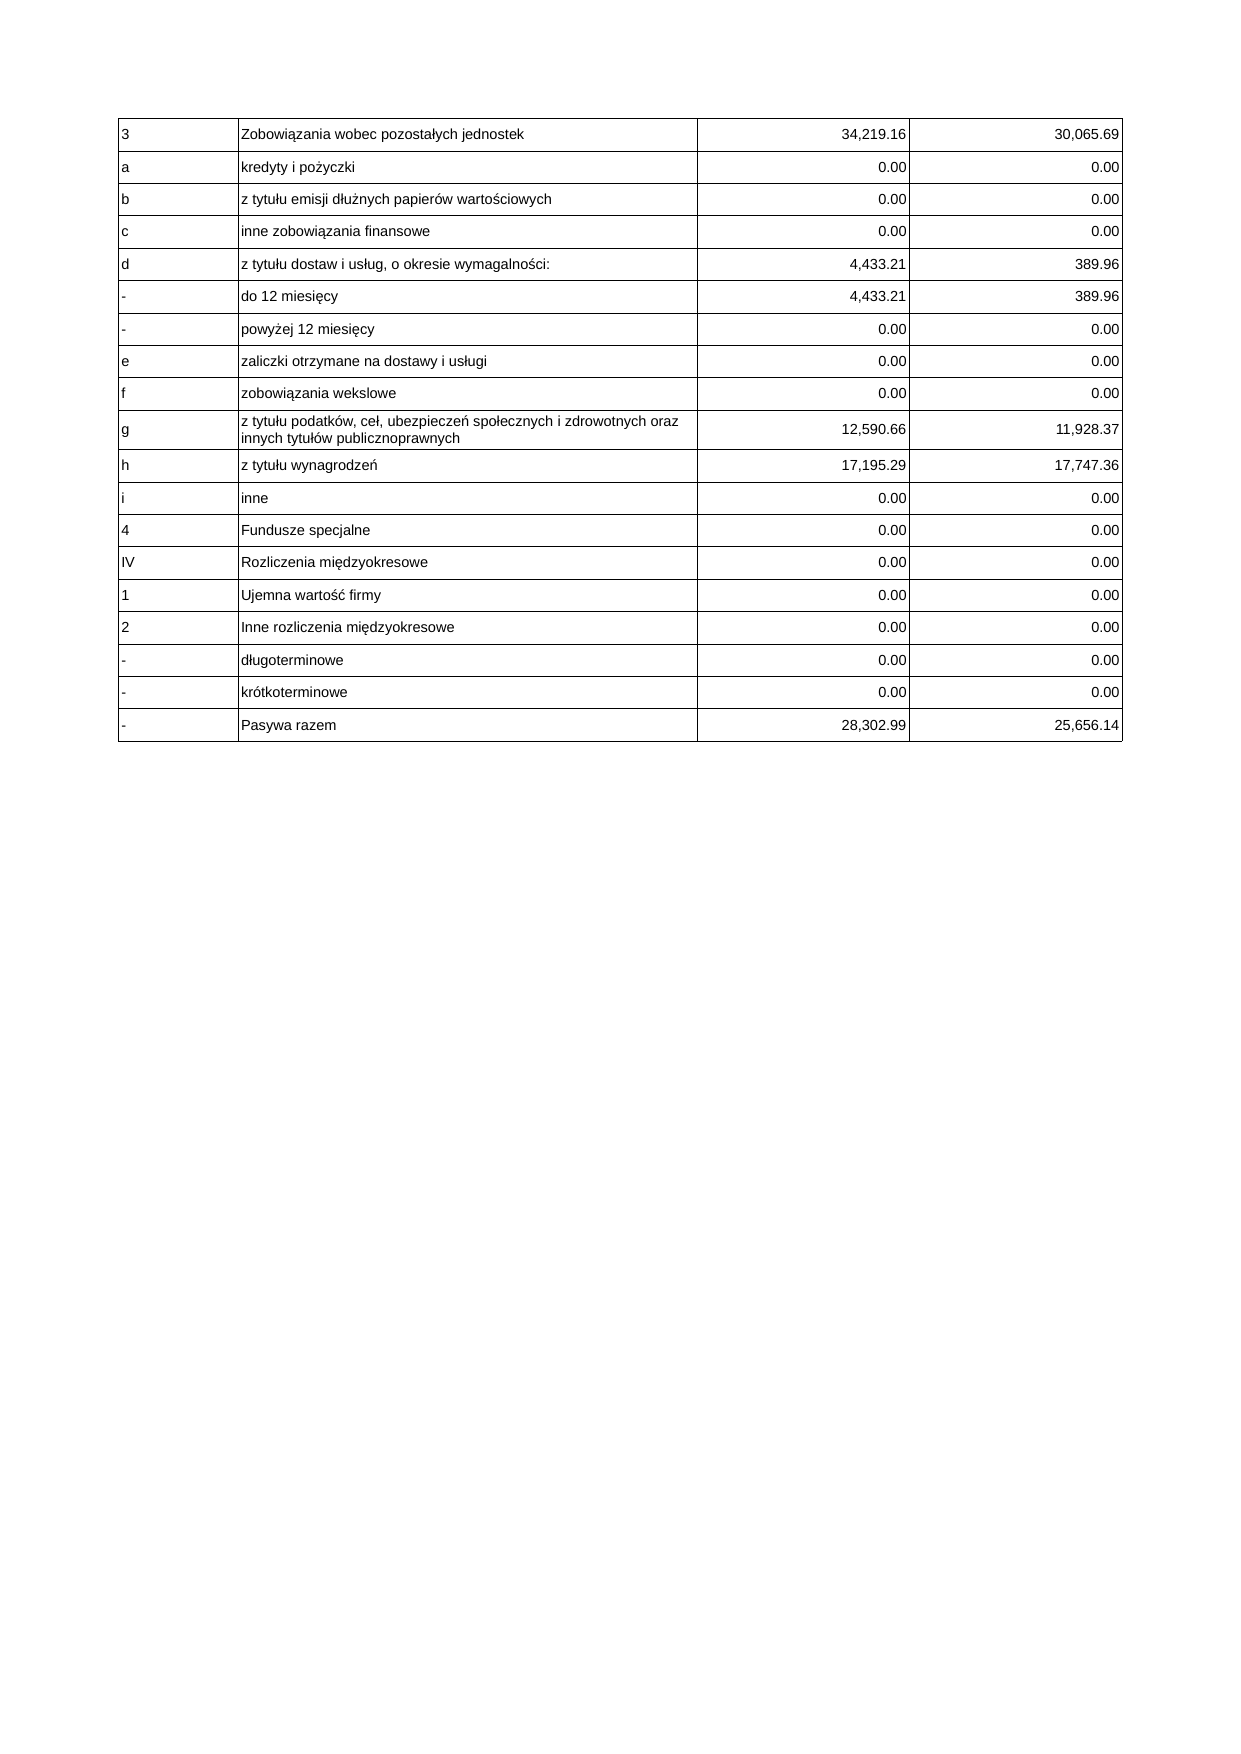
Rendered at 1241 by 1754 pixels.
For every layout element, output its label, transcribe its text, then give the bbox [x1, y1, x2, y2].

table_cell b [119, 184, 238, 215]
table_cell z tytułu emisji dłużnych papierów wartościowych [239, 184, 697, 215]
table_cell Pasywa razem [239, 709, 697, 741]
table_cell 1 [119, 580, 238, 611]
table_cell 0,00 [698, 216, 909, 248]
table_cell 4 [119, 515, 238, 546]
table_cell 0,00 [698, 152, 909, 183]
table_cell 0,00 [698, 677, 909, 708]
table_cell 12 590,66 [698, 411, 909, 449]
table_cell Zobowiązania wobec pozostałych jednostek [239, 119, 697, 151]
table_cell 11 928,37 [910, 411, 1122, 449]
table_cell - [119, 645, 238, 676]
table_cell - [119, 709, 238, 741]
table_cell 0,00 [910, 547, 1122, 579]
table_cell kredyty i pożyczki [239, 152, 697, 183]
table_cell inne zobowiązania finansowe [239, 216, 697, 248]
table_cell 30 065,69 [910, 119, 1122, 151]
table_cell c [119, 216, 238, 248]
table_cell h [119, 450, 238, 482]
table_cell z tytułu dostaw i usług, o okresie wymagalności: [239, 249, 697, 280]
table_cell Rozliczenia międzyokresowe [239, 547, 697, 579]
table_cell 0,00 [698, 378, 909, 410]
table_cell 0,00 [910, 612, 1122, 643]
table_cell 0,00 [910, 314, 1122, 345]
table_cell z tytułu podatków, ceł, ubezpieczeń społecznych i zdrowotnych oraz innych tytułów publicznoprawnych [239, 411, 697, 449]
table_cell zobowiązania wekslowe [239, 378, 697, 410]
table_cell 0,00 [910, 346, 1122, 377]
table_cell 0,00 [910, 378, 1122, 410]
table_cell 0,00 [910, 152, 1122, 183]
table_cell 0,00 [698, 547, 909, 579]
table_cell e [119, 346, 238, 377]
table_cell do 12 miesięcy [239, 281, 697, 312]
table_cell 0,00 [910, 216, 1122, 248]
table_cell g [119, 411, 238, 449]
table_cell d [119, 249, 238, 280]
table_cell 2 [119, 612, 238, 643]
table_cell Ujemna wartość firmy [239, 580, 697, 611]
table_cell 0,00 [698, 314, 909, 345]
table_cell inne [239, 483, 697, 514]
table_cell f [119, 378, 238, 410]
table_cell 389,96 [910, 249, 1122, 280]
table_cell Inne rozliczenia międzyokresowe [239, 612, 697, 643]
table_cell 34 219,16 [698, 119, 909, 151]
table_cell 17 195,29 [698, 450, 909, 482]
table_cell 0,00 [698, 346, 909, 377]
table_cell 0,00 [698, 645, 909, 676]
table_cell a [119, 152, 238, 183]
table_cell 17 747,36 [910, 450, 1122, 482]
table_cell powyżej 12 miesięcy [239, 314, 697, 345]
table_cell 0,00 [910, 184, 1122, 215]
table_cell Fundusze specjalne [239, 515, 697, 546]
table_cell 28 302,99 [698, 709, 909, 741]
table_cell i [119, 483, 238, 514]
table_cell 0,00 [910, 515, 1122, 546]
table_cell 4 433,21 [698, 281, 909, 312]
table_cell 0,00 [698, 483, 909, 514]
table_cell 0,00 [698, 612, 909, 643]
table_cell - [119, 677, 238, 708]
table_cell - [119, 314, 238, 345]
table_cell 25 656,14 [910, 709, 1122, 741]
table_cell zaliczki otrzymane na dostawy i usługi [239, 346, 697, 377]
table_cell IV [119, 547, 238, 579]
table_cell 0,00 [698, 515, 909, 546]
table_cell krótkoterminowe [239, 677, 697, 708]
table_cell 3 [119, 119, 238, 151]
table_cell - [119, 281, 238, 312]
table_cell 4 433,21 [698, 249, 909, 280]
table_cell z tytułu wynagrodzeń [239, 450, 697, 482]
table_cell 0,00 [698, 580, 909, 611]
table_cell 0,00 [698, 184, 909, 215]
table_cell 0,00 [910, 645, 1122, 676]
table_cell długoterminowe [239, 645, 697, 676]
table_cell 389,96 [910, 281, 1122, 312]
table_cell 0,00 [910, 677, 1122, 708]
table_cell 0,00 [910, 483, 1122, 514]
table_cell 0,00 [910, 580, 1122, 611]
